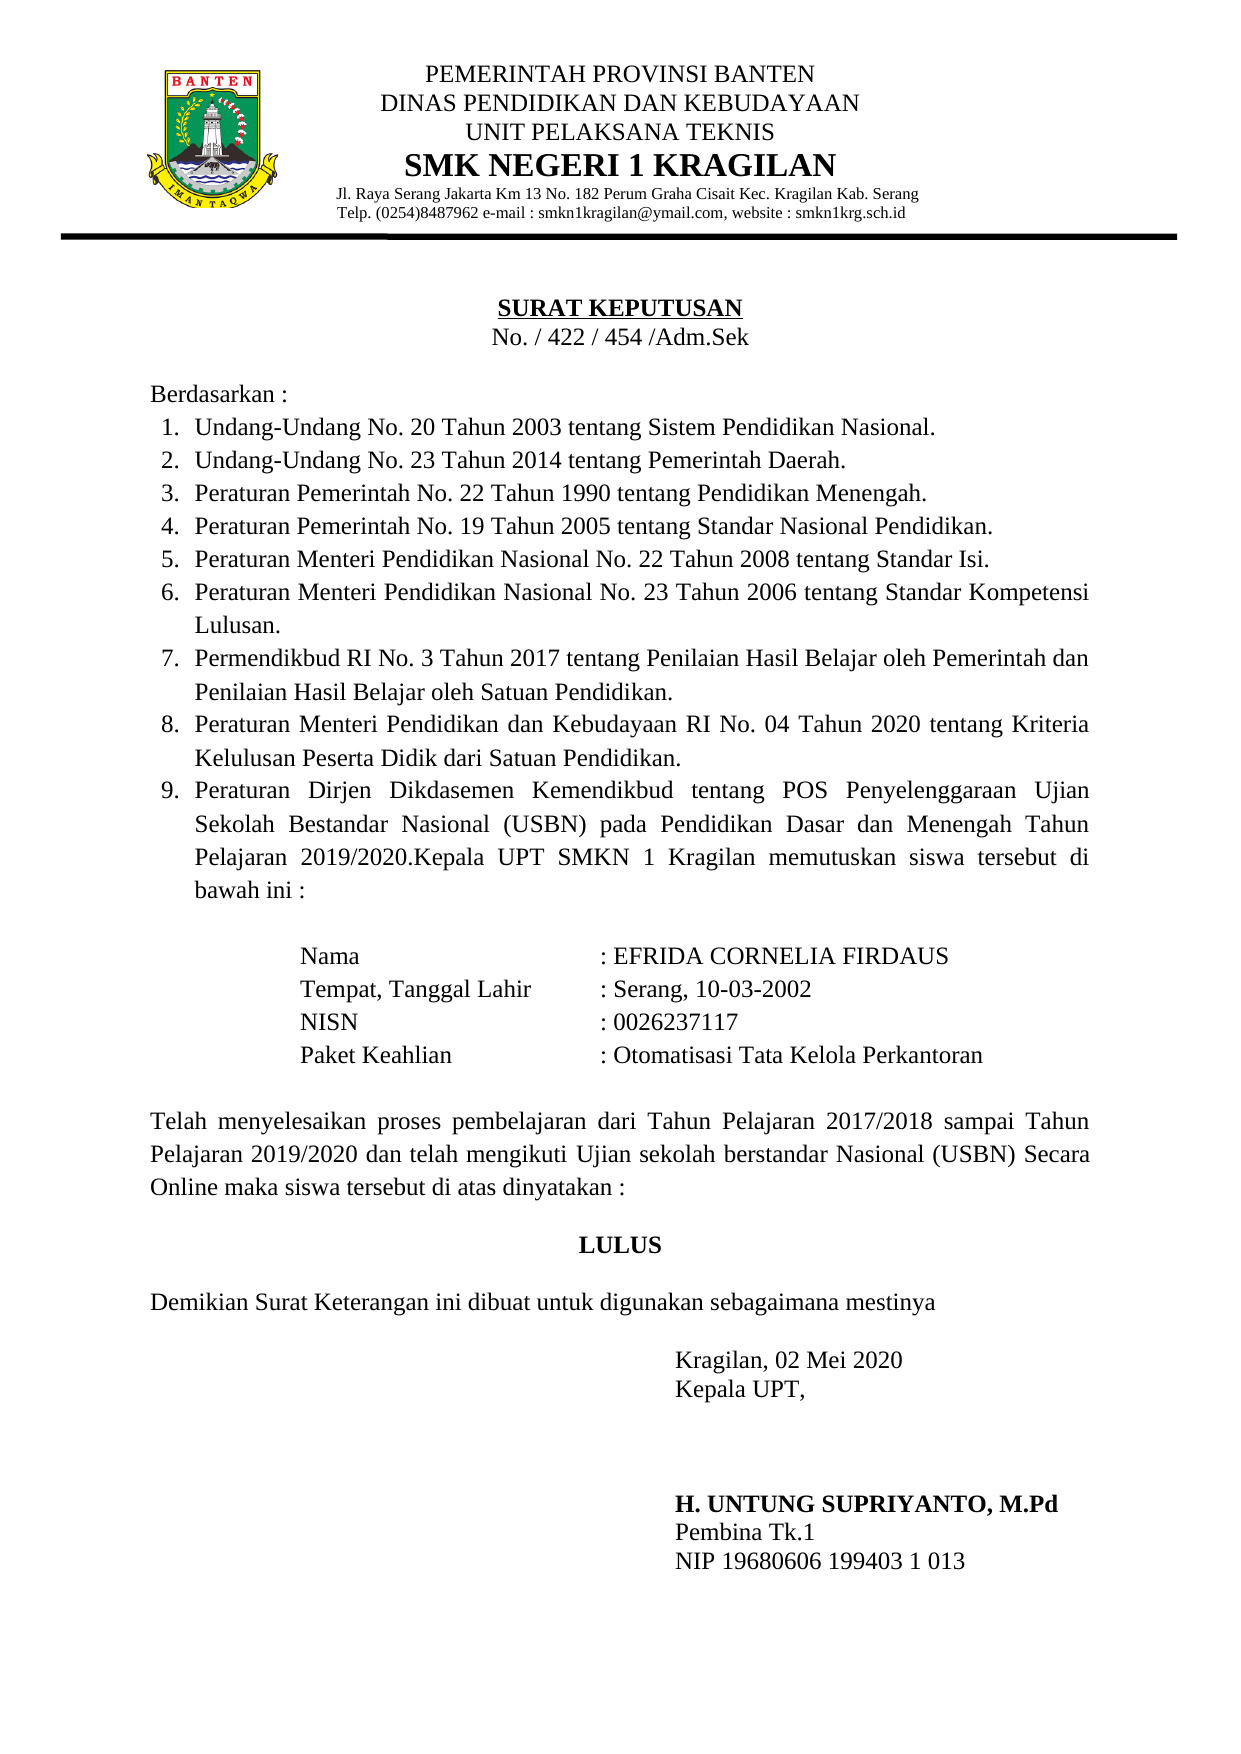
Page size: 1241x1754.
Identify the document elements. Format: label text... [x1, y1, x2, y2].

list Peraturan Menteri Pendidikan dan Kebudayaan RI No. 04 Tahun 2020 tentang Kriteria Kelulusan Peserta Didik dari Satuan Pendidikan. [179, 709, 1090, 771]
list Undang-Undang No. 20 Tahun 2003 tentang Sistem Pendidikan Nasional. [179, 412, 1090, 441]
text Tempat, Tanggal Lahir : Serang, 10-03-2002 [150, 974, 1090, 1002]
text SURAT KEPUTUSAN [150, 293, 1090, 322]
list Permendikbud RI No. 3 Tahun 2017 tentang Penilaian Hasil Belajar oleh Pemerintah dan Penilaian Hasil Belajar oleh Satuan Pendidikan. [179, 643, 1090, 705]
text LULUS [150, 1230, 1090, 1259]
text NISN : 0026237117 [150, 1007, 1090, 1036]
text Kragilan, 02 Mei 2020 [150, 1345, 1090, 1374]
text H. UNTUNG SUPRIYANTO, M.Pd [150, 1489, 1090, 1517]
picture [146, 70, 279, 208]
list Peraturan Pemerintah No. 19 Tahun 2005 tentang Standar Nasional Pendidikan. [179, 511, 1090, 540]
list Peraturan Menteri Pendidikan Nasional No. 23 Tahun 2006 tentang Standar Kompetensi Lulusan. [179, 577, 1090, 639]
text Telah menyelesaikan proses pembelajaran dari Tahun Pelajaran 2017/2018 sampai Tahun Pelajaran 2019/2020 dan telah mengikuti Ujian sekolah berstandar Nasional (USBN) Secara Online maka siswa tersebut di atas dinyatakan : [150, 1106, 1090, 1201]
text Paket Keahlian : Otomatisasi Tata Kelola Perkantoran [150, 1040, 1090, 1068]
list Peraturan Menteri Pendidikan Nasional No. 22 Tahun 2008 tentang Standar Isi. [179, 544, 1090, 573]
text Demikian Surat Keterangan ini dibuat untuk digunakan sebagaimana mestinya [150, 1287, 1090, 1316]
text Nama : EFRIDA CORNELIA FIRDAUS [150, 941, 1090, 969]
text Kepala UPT, [150, 1374, 1090, 1402]
text Berdasarkan : [150, 379, 1090, 408]
text NIP 19680606 199403 1 013 [150, 1546, 1090, 1575]
list Peraturan Pemerintah No. 22 Tahun 1990 tentang Pendidikan Menengah. [179, 478, 1090, 507]
list Peraturan Dirjen Dikdasemen Kemendikbud tentang POS Penyelenggaraan Ujian Sekolah Bestandar Nasional (USBN) pada Pendidikan Dasar dan Menengah Tahun Pelajaran 2019/2020.Kepala UPT SMKN 1 Kragilan memutuskan siswa tersebut di bawah ini : [179, 776, 1090, 903]
text No. / 422 / 454 /Adm.Sek [150, 322, 1090, 351]
list Undang-Undang No. 23 Tahun 2014 tentang Pemerintah Daerah. [179, 445, 1090, 474]
text Pembina Tk.1 [150, 1517, 1090, 1546]
